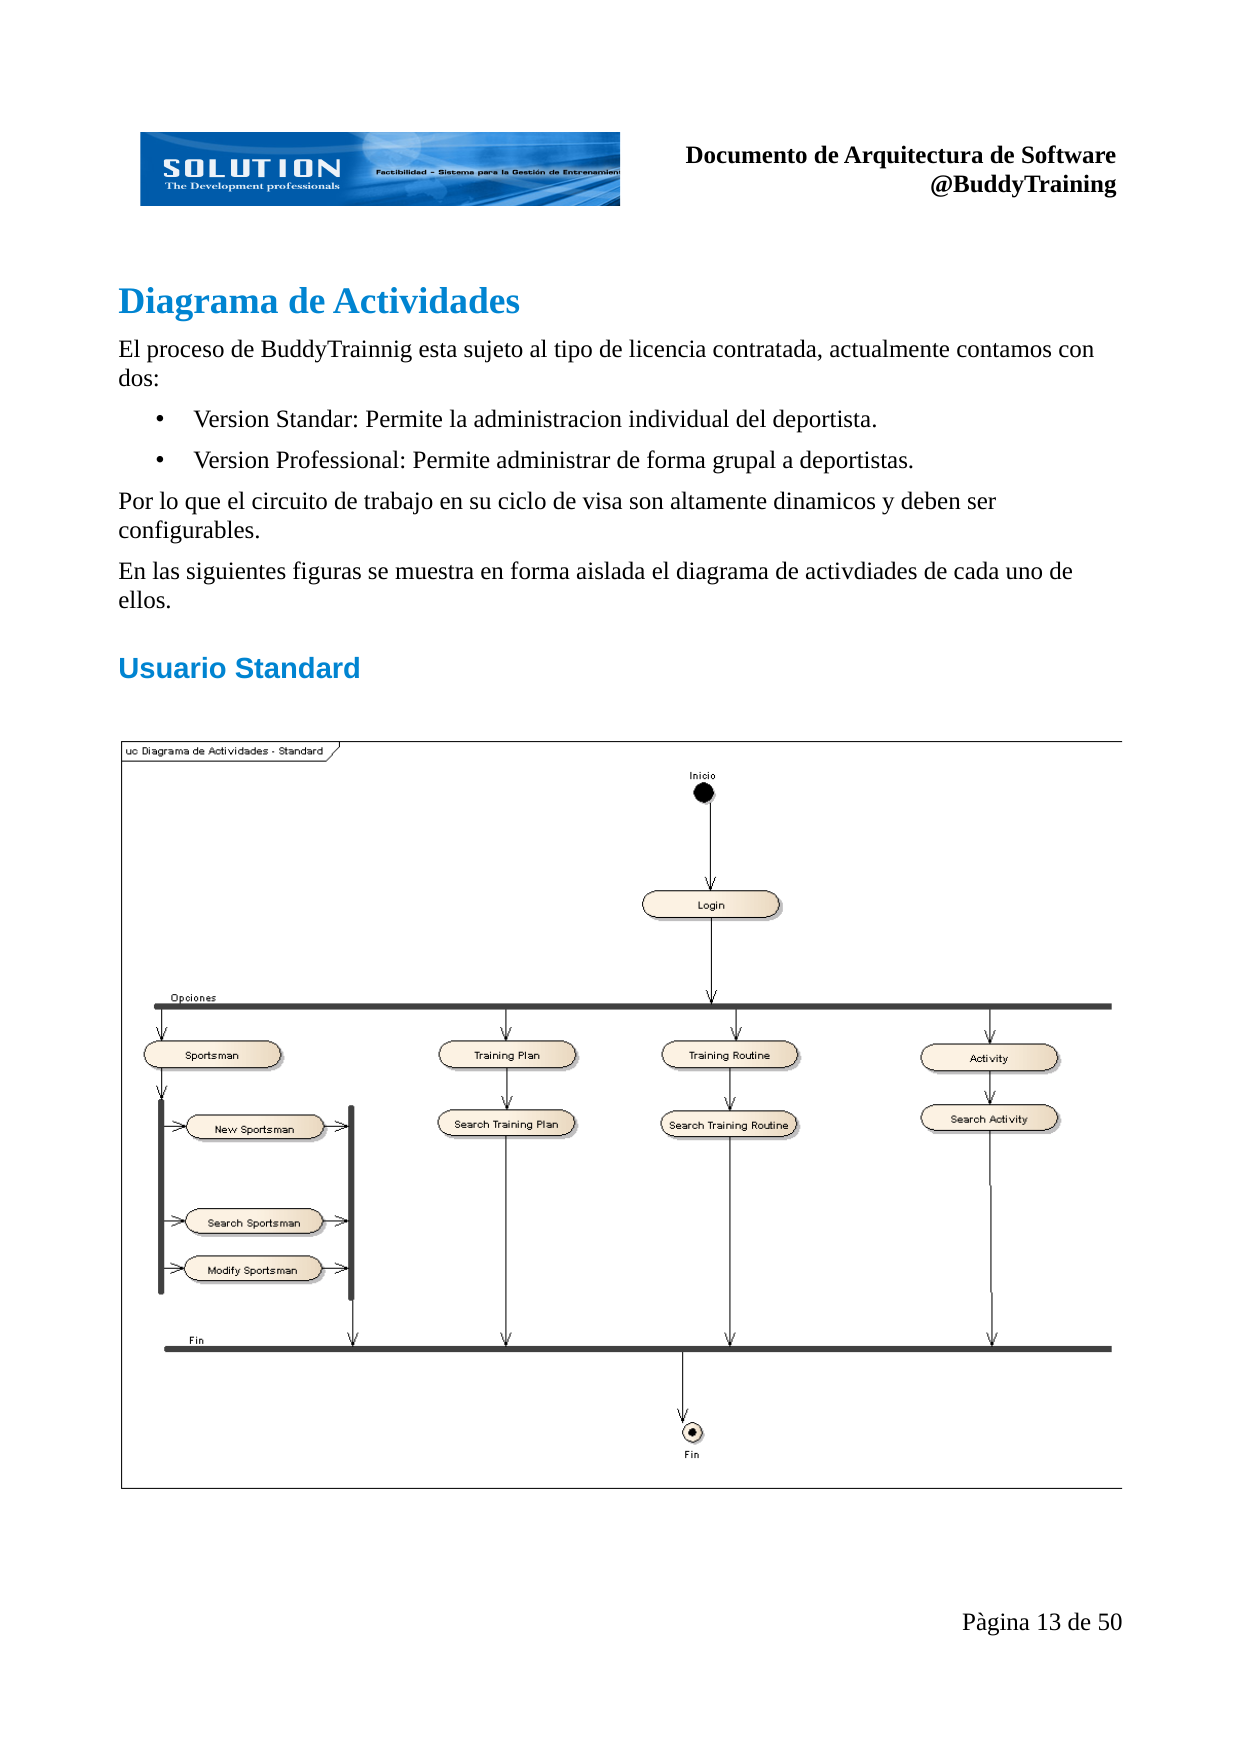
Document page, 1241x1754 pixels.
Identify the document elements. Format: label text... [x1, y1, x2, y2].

picture [140, 132, 621, 206]
list Version Professional: Permite administrar de forma grupal a deportistas. [156, 445, 1122, 474]
text El proceso de BuddyTrainnig esta sujeto al tipo de licencia contratada, actualmente contamos con dos: [118, 334, 1122, 391]
text Por lo que el circuito de trabajo en su ciclo de visa son altamente dinamicos y deben ser configurables. [118, 486, 1122, 544]
list Version Standar: Permite la administracion individual del deportista. [156, 404, 1122, 433]
picture [118, 738, 1123, 1491]
subtitle Usuario Standard [118, 651, 1122, 685]
text En las siguientes figuras se muestra en forma aislada el diagrama de activdiades de cada uno de ellos. [118, 556, 1122, 614]
subtitle Diagrama de Actividades [118, 278, 1122, 321]
